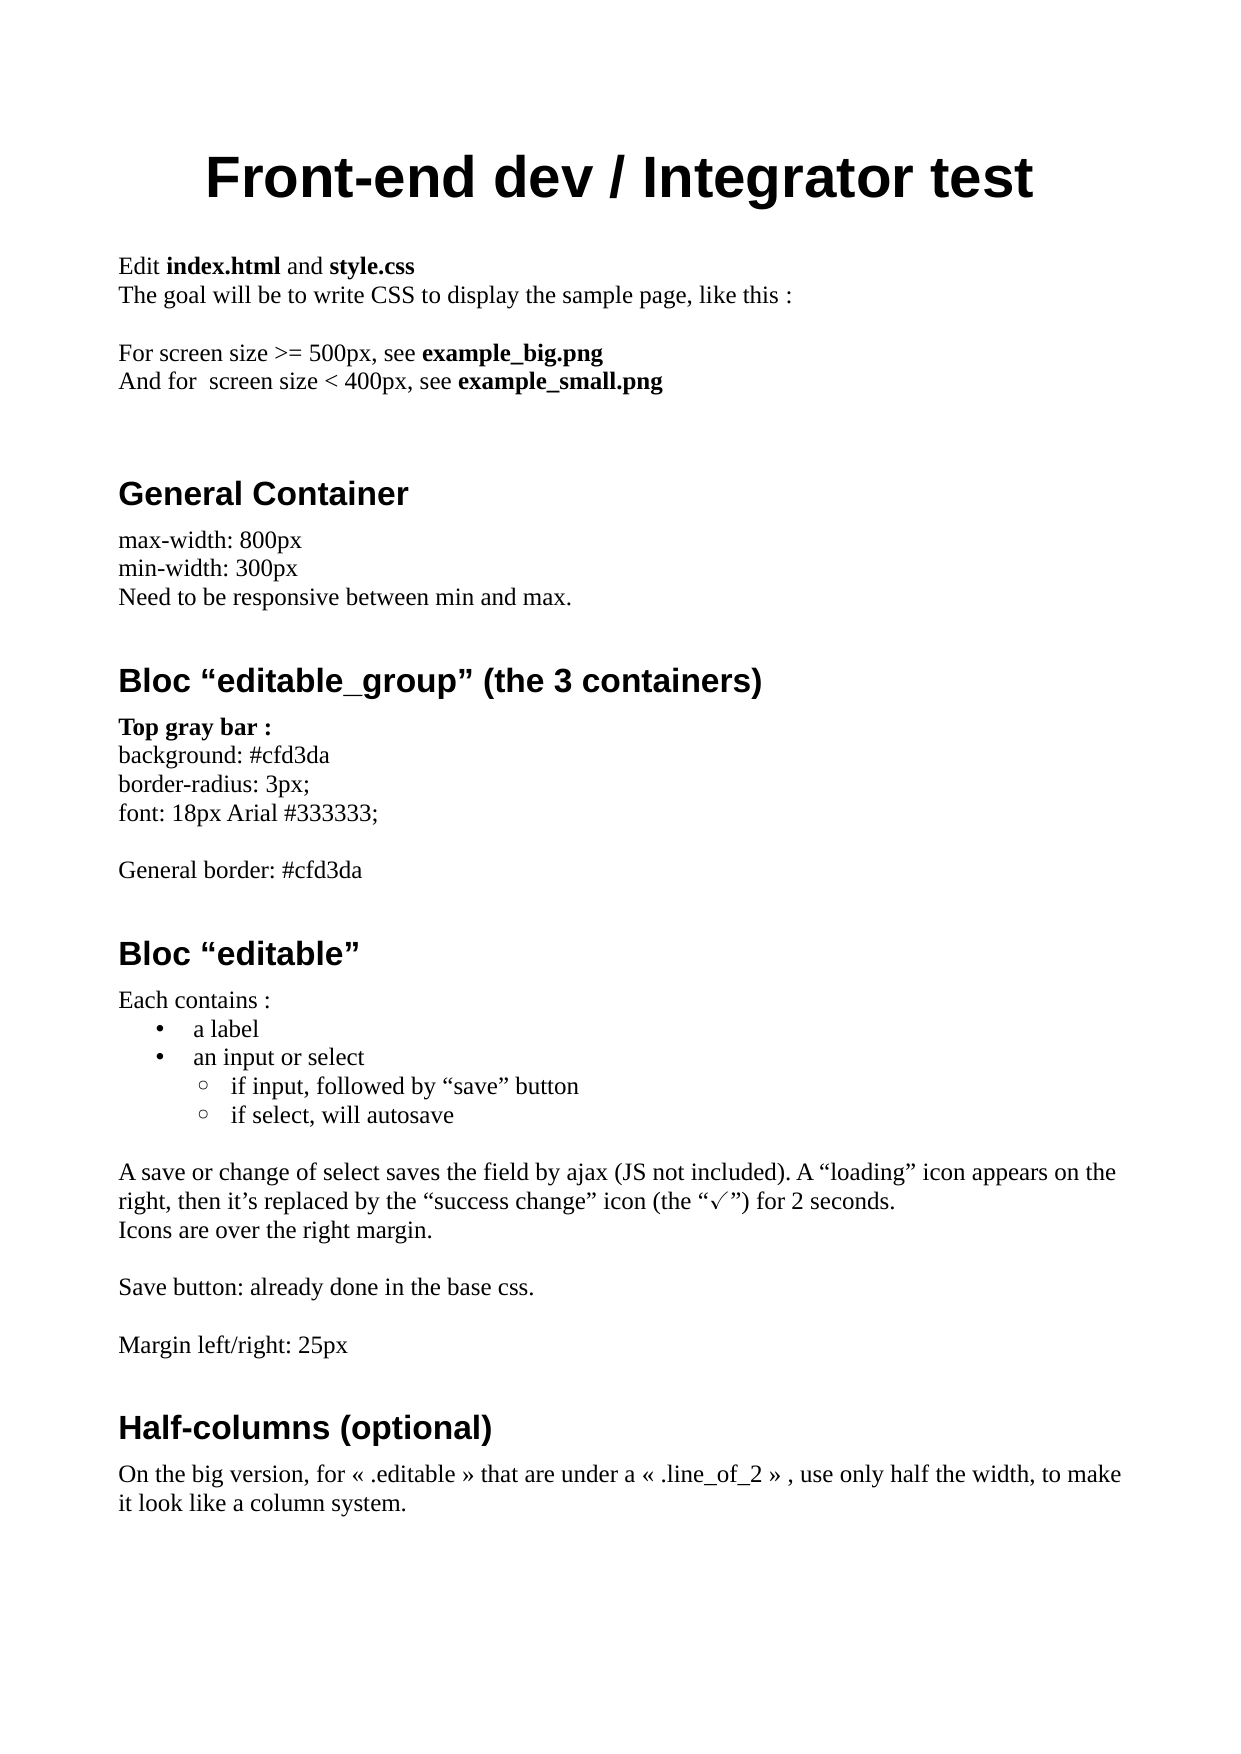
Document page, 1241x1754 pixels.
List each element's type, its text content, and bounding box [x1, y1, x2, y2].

text The goal will be to write CSS to display the sample page, like this : [118, 280, 1122, 309]
text A save or change of select saves the field by ajax (JS not included). A “loading” icon appears on the right, then it’s replaced by the “success change” icon (the “✓”) for 2 seconds. [118, 1157, 1122, 1215]
text background: #cfd3da [118, 740, 1122, 769]
list an input or select [156, 1042, 1122, 1071]
list if select, will autosave [193, 1100, 1122, 1129]
subtitle Bloc “editable_group” (the 3 containers) [118, 661, 1122, 699]
text Save button: already done in the base css. [118, 1272, 1122, 1301]
text min-width: 300px [118, 553, 1122, 582]
text Margin left/right: 25px [118, 1330, 1122, 1359]
text border-radius: 3px; [118, 769, 1122, 798]
text General border: #cfd3da [118, 855, 1122, 884]
text font: 18px Arial #333333; [118, 798, 1122, 827]
text Edit index.html and style.css [118, 251, 1122, 280]
text max-width: 800px [118, 525, 1122, 553]
list a label [156, 1014, 1122, 1042]
text For screen size >= 500px, see example_big.png [118, 338, 1122, 366]
text Each contains : [118, 985, 1122, 1014]
list if input, followed by “save” button [193, 1071, 1122, 1100]
text Top gray bar : [118, 712, 1122, 740]
subtitle Bloc “editable” [118, 934, 1122, 972]
subtitle Half-columns (optional) [118, 1408, 1122, 1447]
title Front-end dev / Integrator test [118, 143, 1122, 210]
text Icons are over the right margin. [118, 1215, 1122, 1244]
text Need to be responsive between min and max. [118, 582, 1122, 611]
text On the big version, for « .editable » that are under a « .line_of_2 » , use only half the width, to make it look like a column system. [118, 1459, 1122, 1517]
text And for screen size < 400px, see example_small.png [118, 366, 1122, 395]
subtitle General Container [118, 473, 1122, 512]
